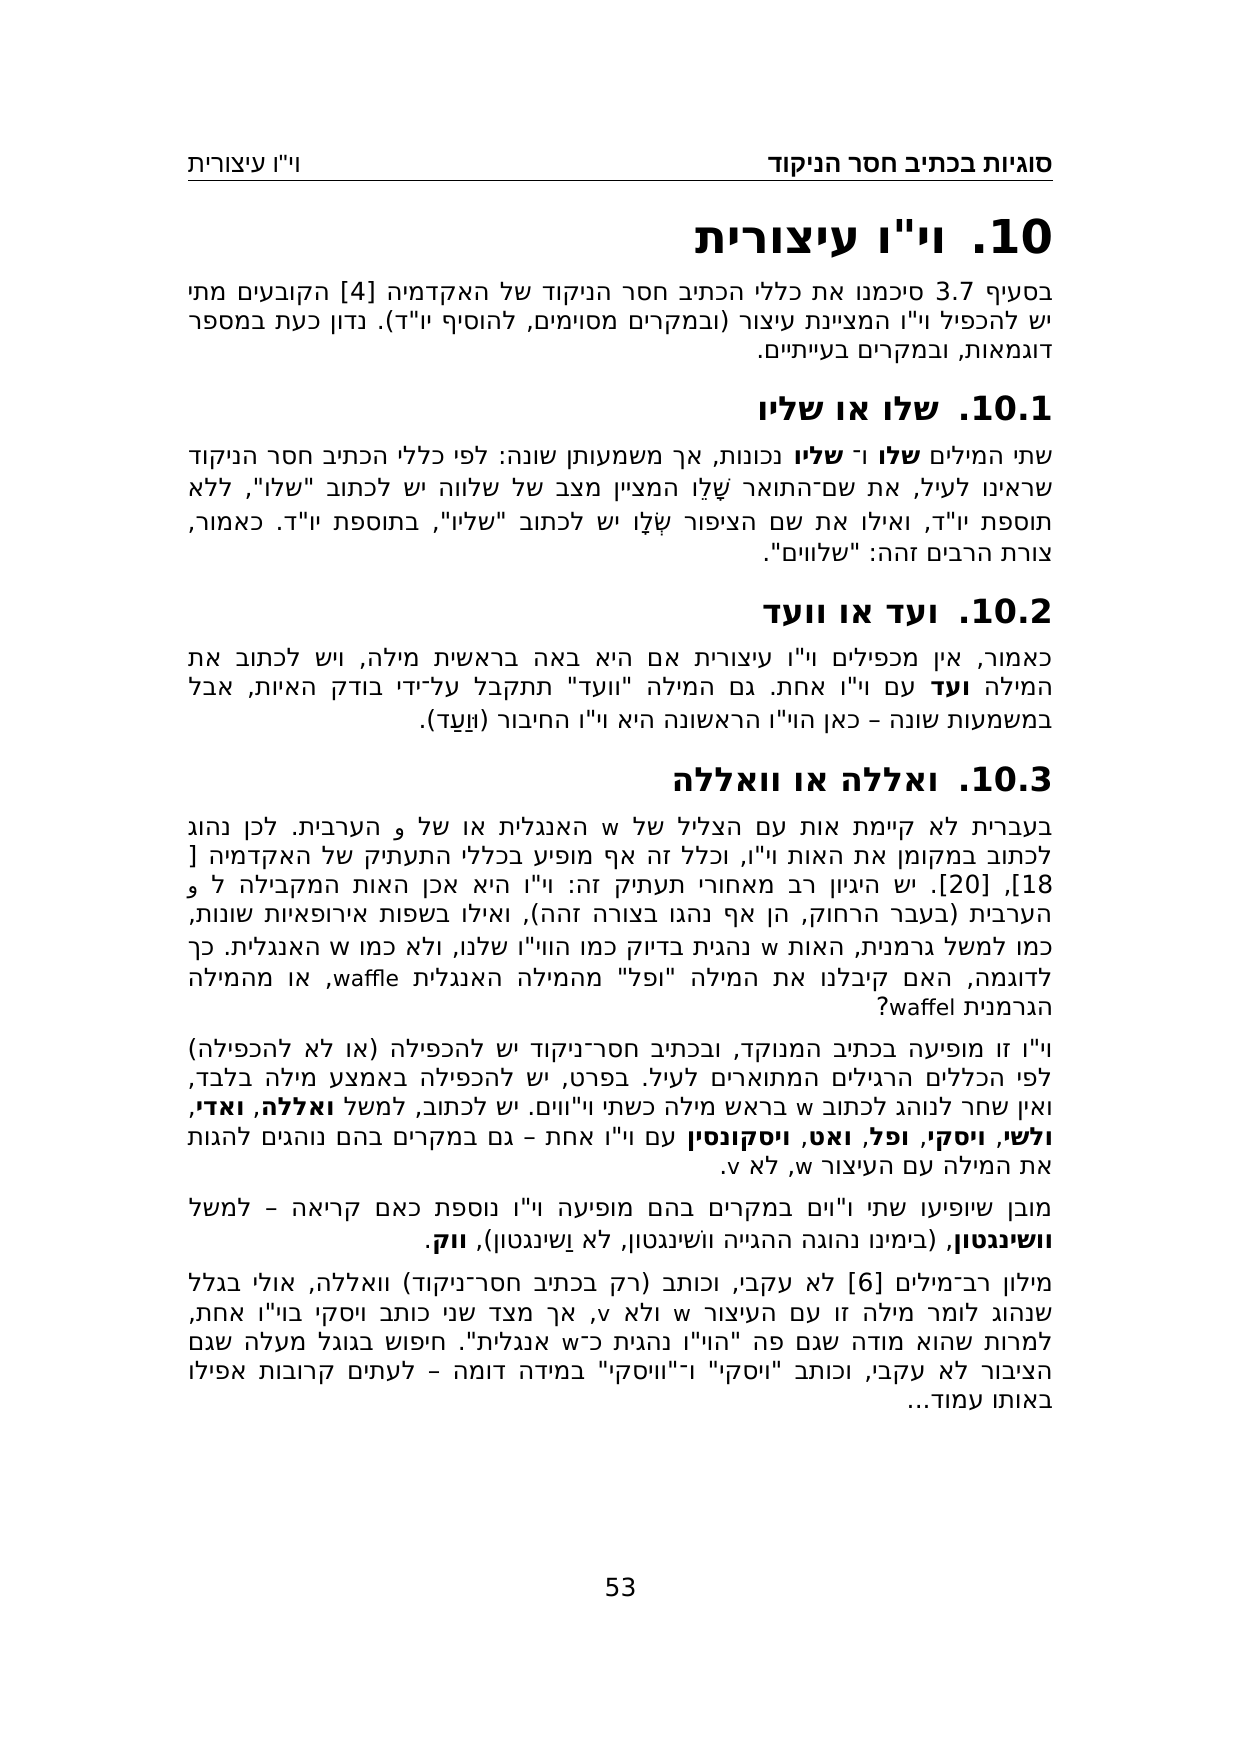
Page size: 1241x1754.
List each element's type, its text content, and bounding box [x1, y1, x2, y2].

text כאמור, אין מכפילים וי"ו עיצורית אם היא באה בראשית מילה, ויש לכתוב את המילה ועד עם וי"ו אחת. גם המילה "וועד" תתקבל על־ידי בודק האיות, אבל במשמעות שונה – כאן הוי"ו הראשונה היא וי"ו החיבור (וּוַעַד). [187, 643, 1053, 736]
subtitle שלו או שליו [187, 390, 1053, 428]
text מילון רב־מילים [6] לא עקבי, וכותב (רק בכתיב חסר־ניקוד) וואללה, אולי בגלל שנהוג לומר מילה זו עם העיצור w ולא v, אך מצד שני כותב ויסקי בוי"ו אחת, למרות שהוא מודה שגם פה "הוי"ו נהגית כ־w אנגלית". חיפוש בגוגל מעלה שגם הציבור לא עקבי, וכותב "ויסקי" ו־"וויסקי" במידה דומה – לעתים קרובות אפילו באותו עמוד... [187, 1268, 1053, 1415]
subtitle ואללה או וואללה [187, 761, 1053, 799]
subtitle וי"ו עיצורית [187, 210, 1053, 264]
text שתי המילים שלו ו־ שליו נכונות, אך משמעותן שונה: לפי כללי הכתיב חסר הניקוד שראינו לעיל, את שם־התואר שָׁלֵו המציין מצב של שלווה יש לכתוב "שלו", ללא תוספת יו"ד, ואילו את שם הציפור שְׂלָו יש לכתוב "שליו", בתוספת יו"ד. כאמור, צורת הרבים זהה: "שלווים". [187, 441, 1053, 567]
text בסעיף 3.7 סיכמנו את כללי הכתיב חסר הניקוד של האקדמיה [4] הקובעים מתי יש להכפיל וי"ו המציינת עיצור (ובמקרים מסוימים, להוסיף יו"ד). נדון כעת במספר דוגמאות, ובמקרים בעייתיים. [187, 277, 1053, 365]
subtitle ועד או וועד [187, 592, 1053, 631]
text מובן שיופיעו שתי ו"וים במקרים בהם מופיעה וי"ו נוספת כאם קריאה – למשל וושינגטון, (בימינו נהוגה ההגייה ווֹשינגטון, לא וַשינגטון), ווק. [187, 1193, 1053, 1256]
text בעברית לא קיימת אות עם הצליל של w האנגלית או של و הערבית. לכן נהוג לכתוב במקומן את האות וי"ו, וכלל זה אף מופיע בכללי התעתיק של האקדמיה [18], [20]. יש היגיון רב מאחורי תעתיק זה: וי"ו היא אכן האות המקבילה ל و הערבית (בעבר הרחוק, הן אף נהגו בצורה זהה), ואילו בשפות אירופאיות שונות, כמו למשל גרמנית, האות w נהגית בדיוק כמו הווי"ו שלנו, ולא כמו w האנגלית. כך לדוגמה, האם קיבלנו את המילה "ופל" מהמילה האנגלית waffle, או מהמילה הגרמנית waffel? [187, 812, 1053, 1021]
text וי"ו זו מופיעה בכתיב המנוקד, ובכתיב חסר־ניקוד יש להכפילה (או לא להכפילה) לפי הכללים הרגילים המתוארים לעיל. בפרט, יש להכפילה באמצע מילה בלבד, ואין שחר לנוהג לכתוב w בראש מילה כשתי וי"ווים. יש לכתוב, למשל ואללה, ואדי, ולשי, ויסקי, ופל, ואט, ויסקונסין עם וי"ו אחת – גם במקרים בהם נוהגים להגות את המילה עם העיצור w, לא v. [187, 1034, 1053, 1180]
